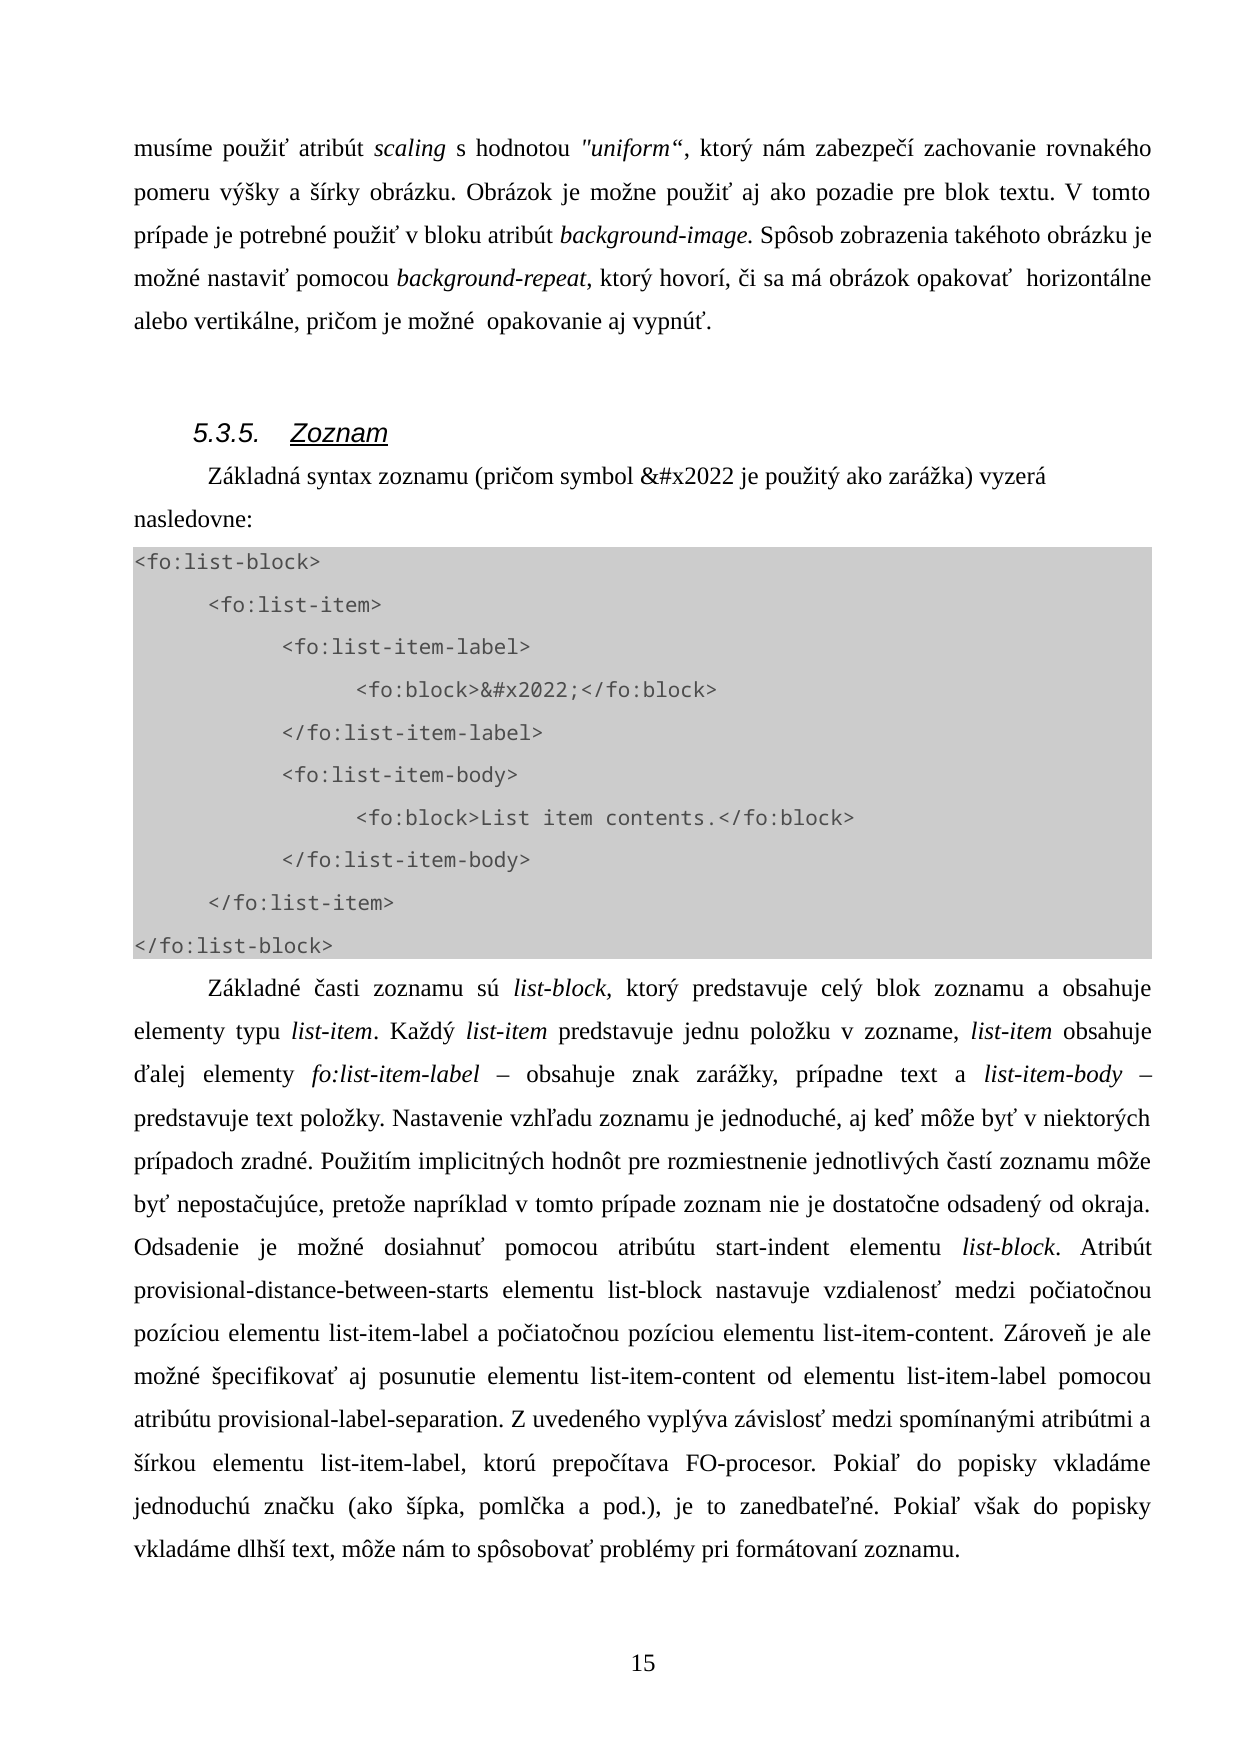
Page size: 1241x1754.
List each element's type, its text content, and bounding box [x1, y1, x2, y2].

text </fo:list-item> [133, 888, 1152, 917]
text Základná syntax zoznamu (pričom symbol &#x2022 je použitý ako zarážka) vyzerá nasledovne: [133, 461, 1152, 533]
text </fo:list-item-label> [133, 718, 1152, 746]
text <fo:list-block> [133, 547, 1152, 576]
text Základné časti zoznamu sú list-block, ktorý predstavuje celý blok zoznamu a obsahuje elementy typu list-item. Každý list-item predstavuje jednu položku v zozname, list-item obsahuje ďalej elementy fo:list-item-label – obsahuje znak zarážky, prípadne text a list-item-body – predstavuje text položky. Nastavenie vzhľadu zoznamu je jednoduché, aj keď môže byť v niektorých prípadoch zradné. Použitím implicitných hodnôt pre rozmiestnenie jednotlivých častí zoznamu môže byť nepostačujúce, pretože napríklad v tomto prípade zoznam nie je dostatočne odsadený od okraja. Odsadenie je možné dosiahnuť pomocou atribútu start-indent elementu list-block. Atribút provisional-distance-between-starts elementu list-block nastavuje vzdialenosť medzi počiatočnou pozíciou elementu list-item-label a počiatočnou pozíciou elementu list-item-content. Zároveň je ale možné špecifikovať aj posunutie elementu list-item-content od elementu list-item-label pomocou atribútu provisional-label-separation. Z uvedeného vyplýva závislosť medzi spomínanými atribútmi a šírkou elementu list-item-label, ktorú prepočítava FO-procesor. Pokiaľ do popisky vkladáme jednoduchú značku (ako šípka, pomlčka a pod.), je to zanedbateľné. Pokiaľ však do popisky vkladáme dlhší text, môže nám to spôsobovať problémy pri formátovaní zoznamu. [133, 973, 1152, 1563]
text <fo:list-item-label> [133, 632, 1152, 661]
text </fo:list-item-body> [133, 846, 1152, 874]
text <fo:list-item> [133, 590, 1152, 618]
text </fo:list-block> [133, 931, 1152, 959]
text <fo:list-item-body> [133, 760, 1152, 789]
text <fo:block>&#x2022;</fo:block> [133, 675, 1152, 703]
text <fo:block>List item contents.</fo:block> [133, 803, 1152, 831]
subtitle Zoznam [193, 417, 1152, 448]
text musíme použiť atribút scaling s hodnotou "uniform“, ktorý nám zabezpečí zachovanie rovnakého pomeru výšky a šírky obrázku. Obrázok je možne použiť aj ako pozadie pre blok textu. V tomto prípade je potrebné použiť v bloku atribút background-image. Spôsob zobrazenia takéhoto obrázku je možné nastaviť pomocou background-repeat, ktorý hovorí, či sa má obrázok opakovať horizontálne alebo vertikálne, pričom je možné opakovanie aj vypnúť. [133, 133, 1152, 335]
